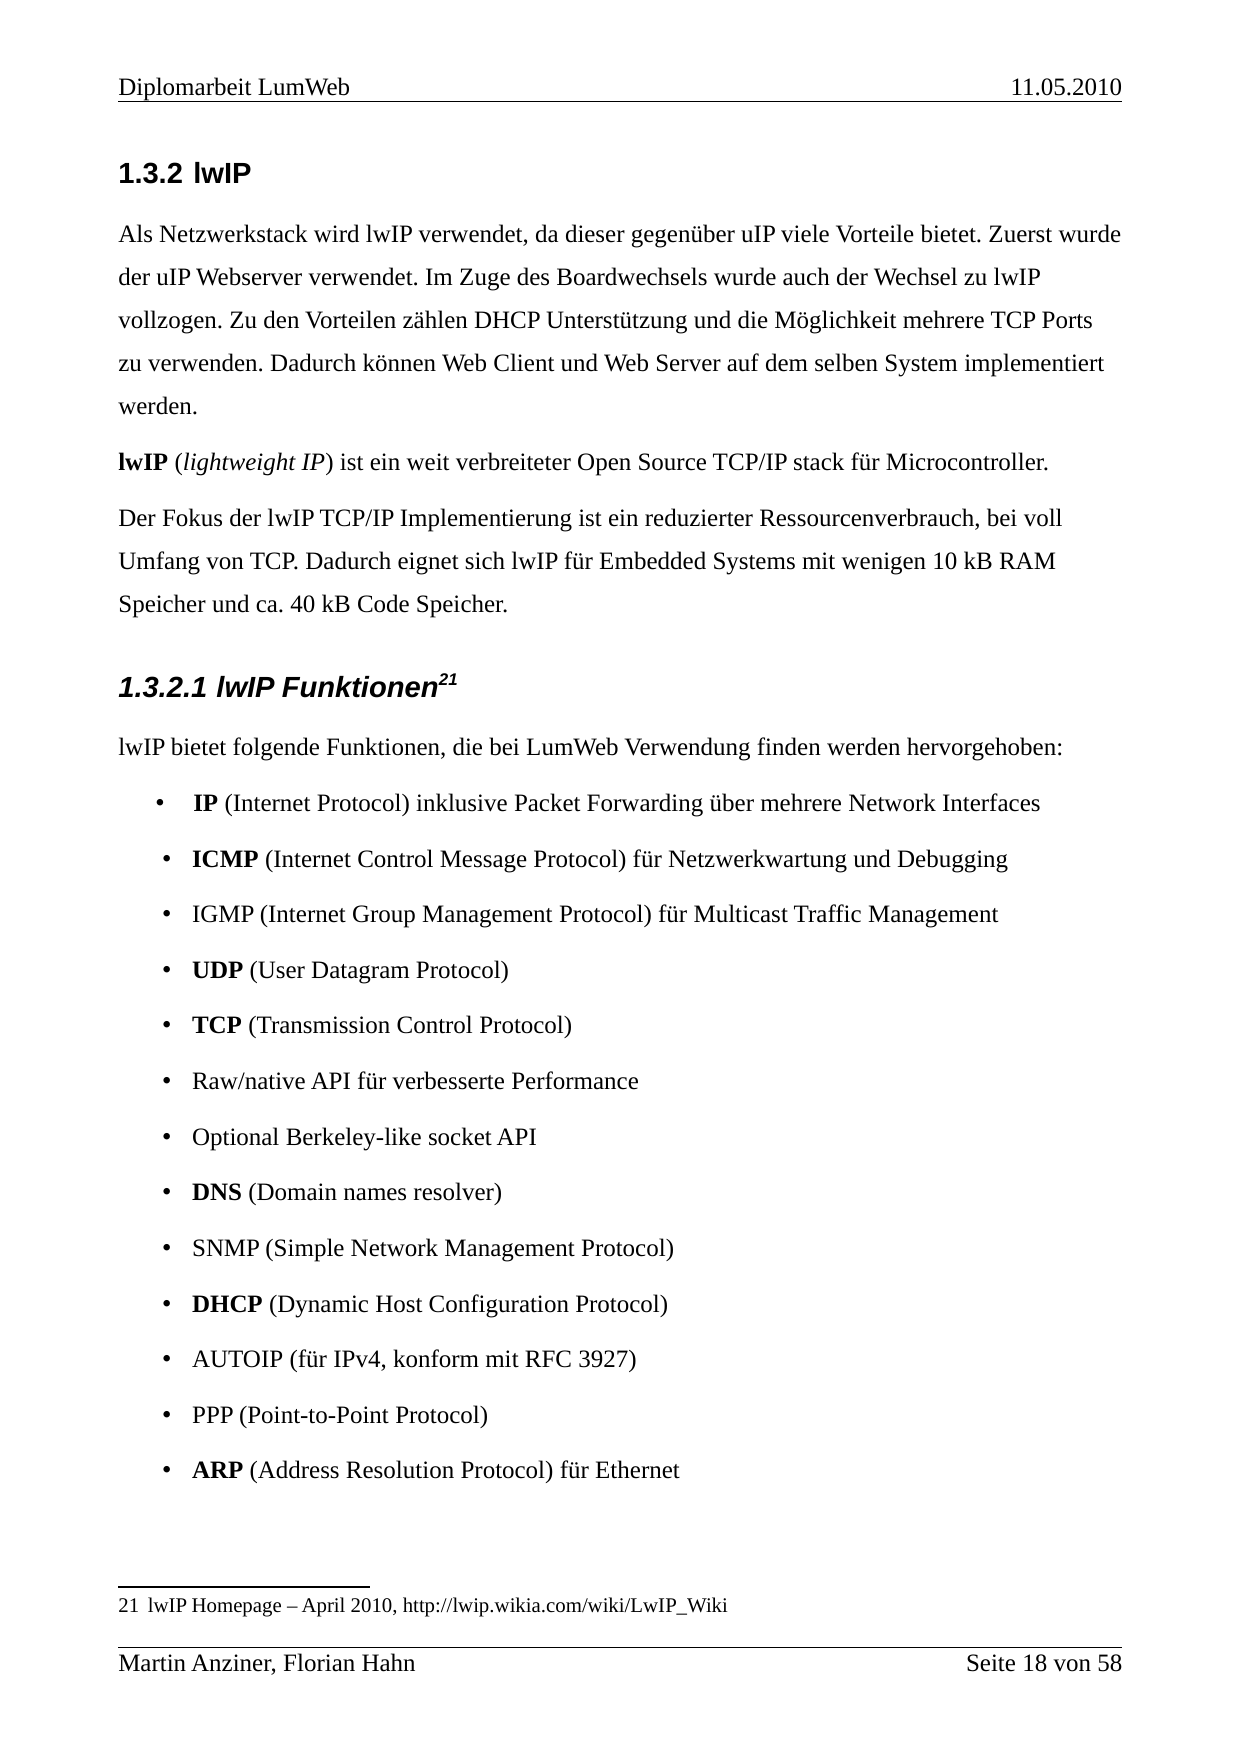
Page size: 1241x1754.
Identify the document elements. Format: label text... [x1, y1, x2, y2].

list PPP (Point-to-Point Protocol) [162, 1400, 1122, 1429]
list UDP (User Datagram Protocol) [162, 955, 1122, 984]
text lwIP Homepage – April 2010, http://lwip.wikia.com/wiki/LwIP_Wiki [118, 1593, 1122, 1617]
list DHCP (Dynamic Host Configuration Protocol) [162, 1289, 1122, 1317]
list IP (Internet Protocol) inklusive Packet Forwarding über mehrere Network Interfaces [156, 788, 1122, 817]
list Optional Berkeley-like socket API [162, 1122, 1122, 1151]
list ICMP (Internet Control Message Protocol) für Netzwerkwartung und Debugging [162, 844, 1122, 872]
list SNMP (Simple Network Management Protocol) [162, 1233, 1122, 1262]
text lwIP (lightweight IP) ist ein weit verbreiteter Open Source TCP/IP stack für Microcontroller. [118, 447, 1122, 476]
text Der Fokus der lwIP TCP/IP Implementierung ist ein reduzierter Ressourcenverbrauch, bei voll Umfang von TCP. Dadurch eignet sich lwIP für Embedded Systems mit wenigen 10 kB RAM Speicher und ca. 40 kB Code Speicher. [118, 503, 1122, 618]
text Als Netzwerkstack wird lwIP verwendet, da dieser gegenüber uIP viele Vorteile bietet. Zuerst wurde der uIP Webserver verwendet. Im Zuge des Boardwechsels wurde auch der Wechsel zu lwIP vollzogen. Zu den Vorteilen zählen DHCP Unterstützung und die Möglichkeit mehrere TCP Ports zu verwenden. Dadurch können Web Client und Web Server auf dem selben System implementiert werden. [118, 219, 1122, 420]
list ARP (Address Resolution Protocol) für Ethernet [162, 1456, 1122, 1484]
subtitle lwIP [118, 156, 1122, 190]
list AUTOIP (für IPv4, konform mit RFC 3927) [162, 1344, 1122, 1373]
list Raw/native API für verbesserte Performance [162, 1066, 1122, 1095]
list DNS (Domain names resolver) [162, 1177, 1122, 1206]
list IGMP (Internet Group Management Protocol) für Multicast Traffic Management [162, 899, 1122, 928]
text lwIP bietet folgende Funktionen, die bei LumWeb Verwendung finden werden hervorgehoben: [118, 732, 1122, 761]
subtitle lwIP Funktionen [118, 669, 1122, 703]
list TCP (Transmission Control Protocol) [162, 1011, 1122, 1039]
